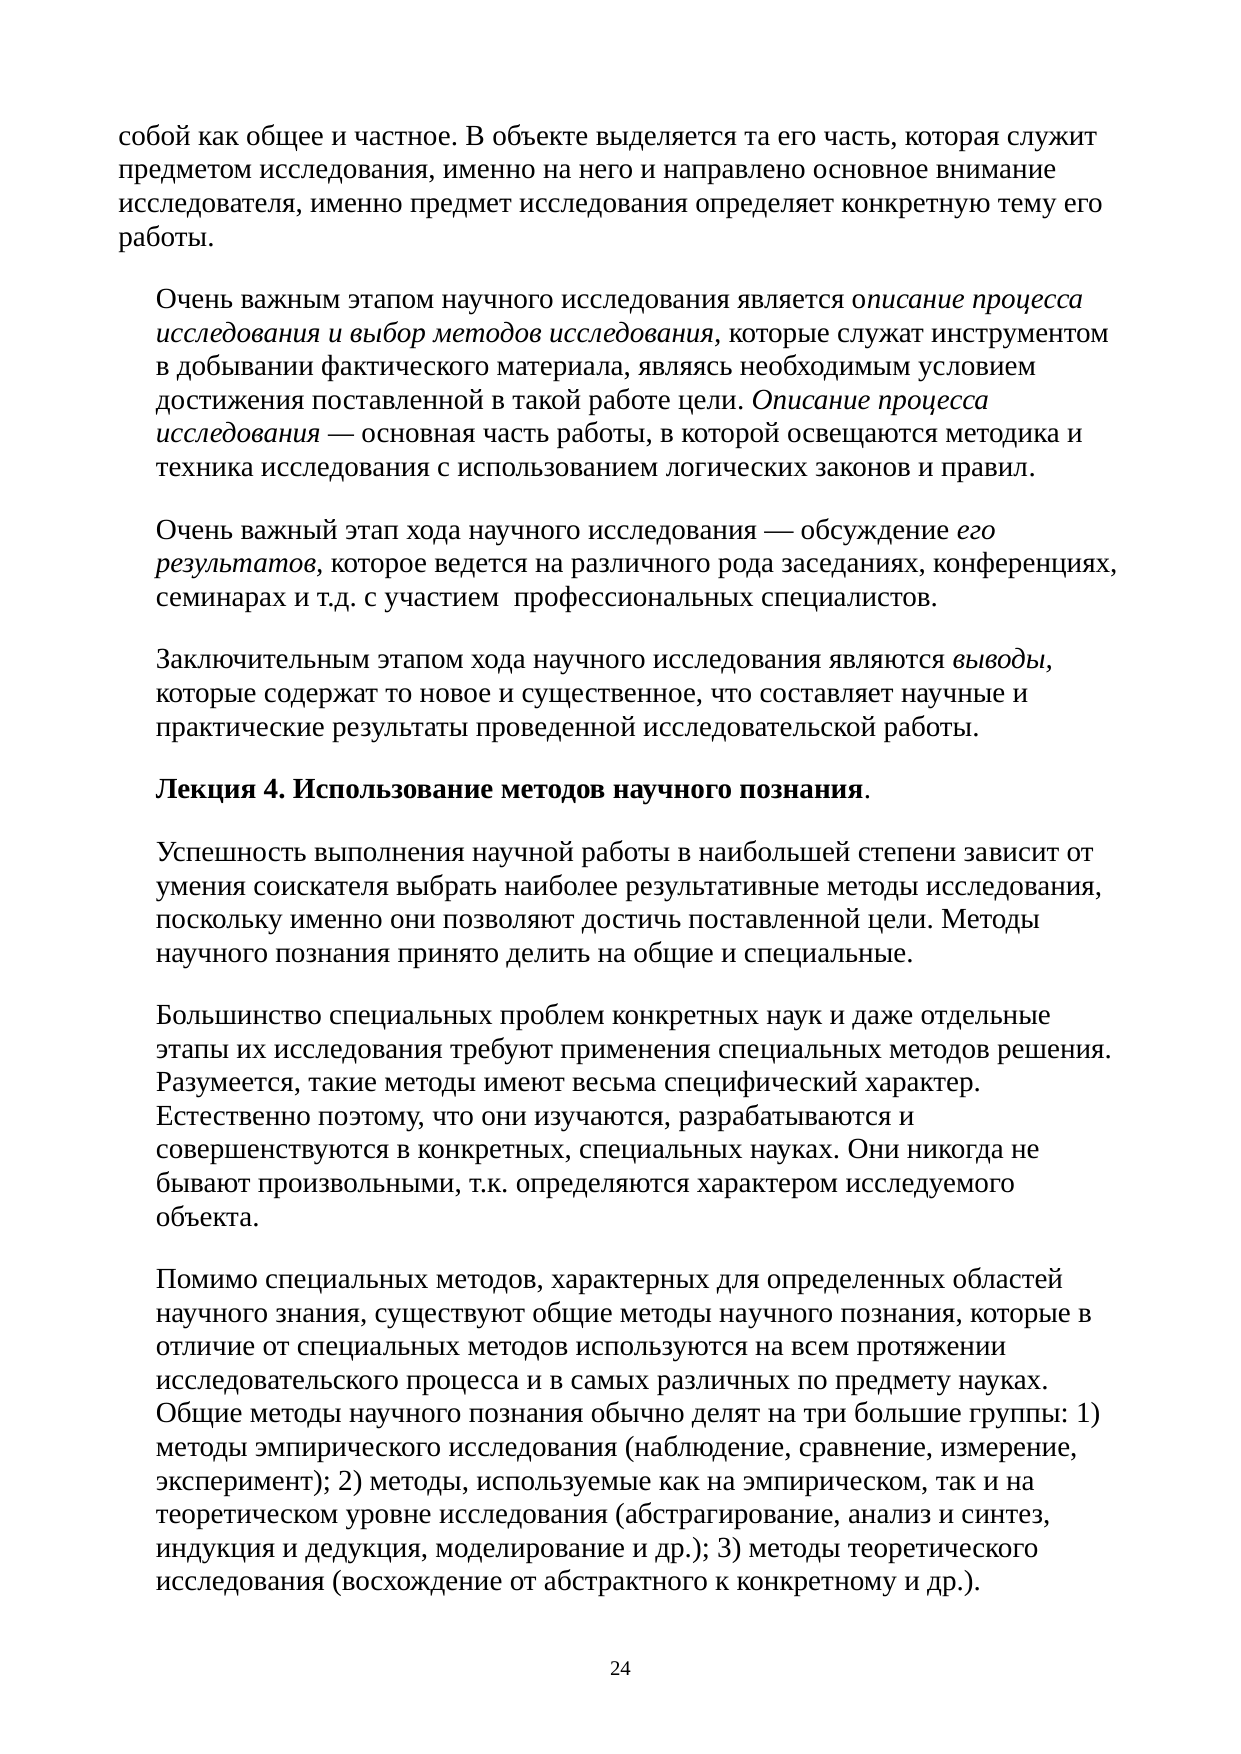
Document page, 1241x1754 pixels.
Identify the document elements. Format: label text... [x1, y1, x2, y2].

text собой как общее и частное. В объекте выделяется та его часть, которая служит предметом исследо­вания, именно на него и направлено основное внимание исследователя, именно предмет исследования определяет конкретную тему его работы. [118, 118, 1122, 252]
text Заключительным этапом хода научного исследования явля­ются выводы, которые содержат то новое и существенное, что составляет научные и практические результаты проведенной исследовательской работы. [156, 642, 1122, 742]
text Очень важный этап хода научного исследования — обсуж­дение его результатов, которое ведется на различного рода заседаниях, конференциях, семинарах и т.д. с участием про­фессиональных специалистов. [156, 512, 1122, 612]
text Успешность выполнения научной работы в наибольшей степени за­висит от умения соискателя выбрать наиболее результативные методы исследования, поскольку именно они позволяют достичь поставленной цели. Методы научного познания принято делить на общие и спе­циальные. [156, 834, 1122, 968]
text Лекция 4. Использование методов научного познания. [156, 771, 1122, 805]
text Очень важным этапом научного исследования является описание процесса исследования и вы­бор методов исследования, которые служат инструментом в добывании фактического материала, являясь необходимым ус­ловием достижения поставленной в такой работе цели. Описание процесса исследования — основная часть работы, в которой освещаются методика и тех­ника исследования с использованием логических законов и правил. [156, 281, 1122, 483]
text Большинство специальных проблем конкретных наук и да­же отдельные этапы их исследования требуют применения спе­циальных методов решения. Разумеется, такие методы имеют весьма специфический характер. Естественно поэтому, что они изучаются, разрабатываются и совершенствуются в конкретных, специальных науках. Они никогда не бывают произвольными, т.к. определяются характером исследуемого объекта. [156, 997, 1122, 1232]
text Помимо специальных методов, характерных для определен­ных областей научного знания, существуют общие методы на­учного познания, которые в отличие от специальных методов используются на всем протяжении исследовательского процесса и в самых различных по предмету науках. Общие методы научного познания обычно делят на три большие группы: 1) методы эмпирического исследования (на­блюдение, сравнение, измерение, эксперимент); 2) методы, ис­пользуемые как на эмпирическом, так и на теоретическом уровне исследования (абстрагирование, анализ и синтез, индук­ция и дедукция, моделирование и др.); 3) методы теоретиче­ского исследования (восхождение от абстрактного к конкрет­ному и др.). [156, 1261, 1122, 1597]
